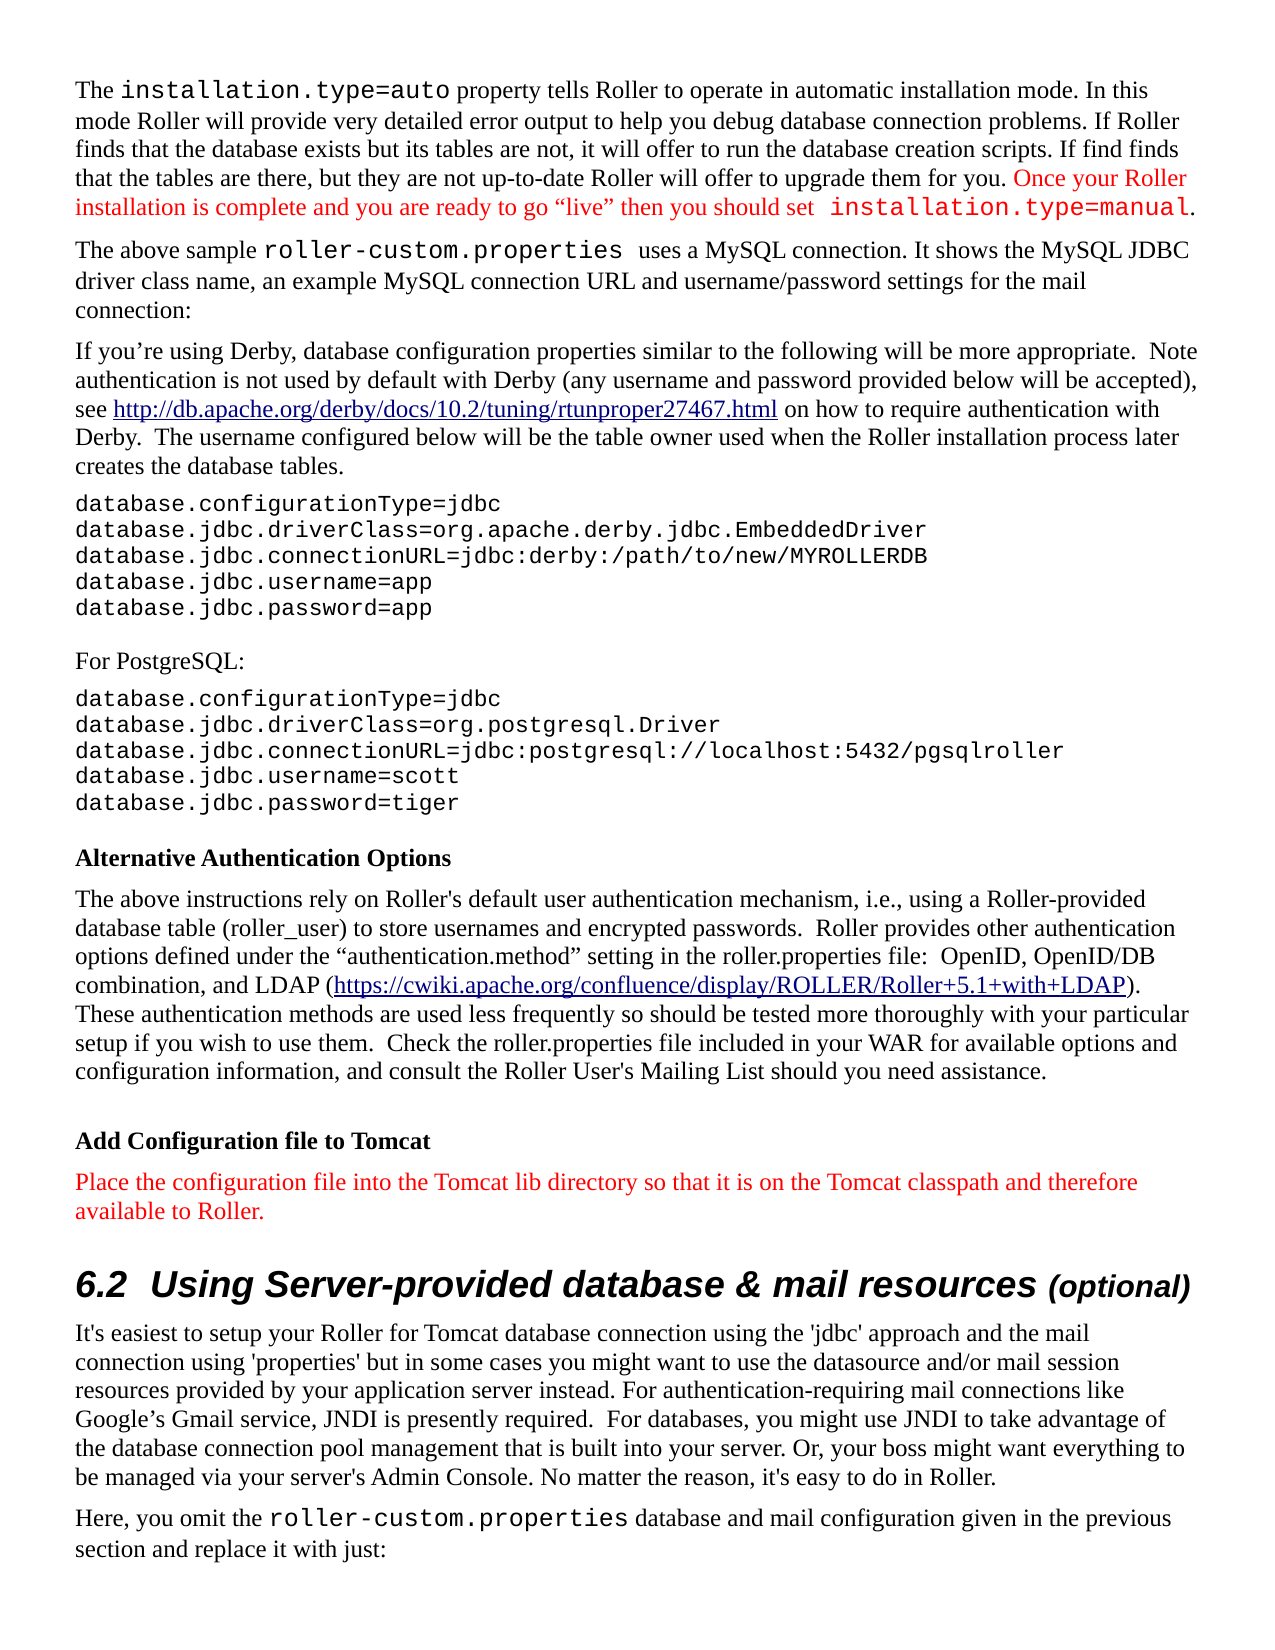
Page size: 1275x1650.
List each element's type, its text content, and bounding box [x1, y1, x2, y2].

text If you’re using Derby, database configuration properties similar to the following will be more appropriate. Note authentication is not used by default with Derby (any username and password provided below will be accepted), see http://db.apache.org/derby/docs/10.2/tuning/rtunproper27467.html on how to require authentication with Derby. The username configured below will be the table owner used when the Roller installation process later creates the database tables. [75, 336, 1200, 480]
text database.jdbc.username=app [75, 570, 1200, 596]
text database.jdbc.driverClass=org.apache.derby.jdbc.EmbeddedDriver [75, 518, 1200, 544]
text Add Configuration file to Tomcat [75, 1126, 1200, 1155]
text database.jdbc.username=scott [75, 765, 1200, 791]
text database.configurationType=jdbc [75, 492, 1200, 518]
text Here, you omit the roller-custom.properties database and mail configuration given in the previous section and replace it with just: [75, 1503, 1200, 1563]
text database.jdbc.connectionURL=jdbc:postgresql://localhost:5432/pgsqlroller [75, 739, 1200, 765]
text database.configurationType=jdbc [75, 687, 1200, 713]
text The above sample roller-custom.properties uses a MySQL connection. It shows the MySQL JDBC driver class name, an example MySQL connection URL and username/password settings for the mail connection: [75, 235, 1200, 324]
text The installation.type=auto property tells Roller to operate in automatic installation mode. In this mode Roller will provide very detailed error output to help you debug database connection problems. If Roller finds that the database exists but its tables are not, it will offer to run the database creation scripts. If find finds that the tables are there, but they are not up-to-date Roller will offer to upgrade them for you. Once your Roller installation is complete and you are ready to go “live” then you should set installation.type=manual. [75, 75, 1200, 223]
text The above instructions rely on Roller's default user authentication mechanism, i.e., using a Roller-provided database table (roller_user) to store usernames and encrypted passwords. Roller provides other authentication options defined under the “authentication.method” setting in the roller.properties file: OpenID, OpenID/DB combination, and LDAP (https://cwiki.apache.org/confluence/display/ROLLER/Roller+5.1+with+LDAP). These authentication methods are used less frequently so should be tested more thoroughly with your particular setup if you wish to use them. Check the roller.properties file included in your WAR for available options and configuration information, and consult the Roller User's Mailing List should you need assistance. [75, 884, 1200, 1085]
text database.jdbc.password=tiger [75, 791, 1200, 817]
text database.jdbc.driverClass=org.postgresql.Driver [75, 713, 1200, 739]
text It's easiest to setup your Roller for Tomcat database connection using the 'jdbc' approach and the mail connection using 'properties' but in some cases you might want to use the datasource and/or mail session resources provided by your application server instead. For authentication-requiring mail connections like Google’s Gmail service, JNDI is presently required. For databases, you might use JNDI to take advantage of the database connection pool management that is built into your server. Or, your boss might want everything to be managed via your server's Admin Console. No matter the reason, it's easy to do in Roller. [75, 1318, 1200, 1491]
text Place the configuration file into the Tomcat lib directory so that it is on the Tomcat classpath and therefore available to Roller. [75, 1167, 1200, 1225]
text For PostgreSQL: [75, 646, 1200, 674]
text database.jdbc.password=app [75, 596, 1200, 622]
text database.jdbc.connectionURL=jdbc:derby:/path/to/new/MYROLLERDB [75, 544, 1200, 570]
text Alternative Authentication Options [75, 843, 1200, 871]
subtitle Using Server-provided database & mail resources (optional) [75, 1262, 1200, 1306]
